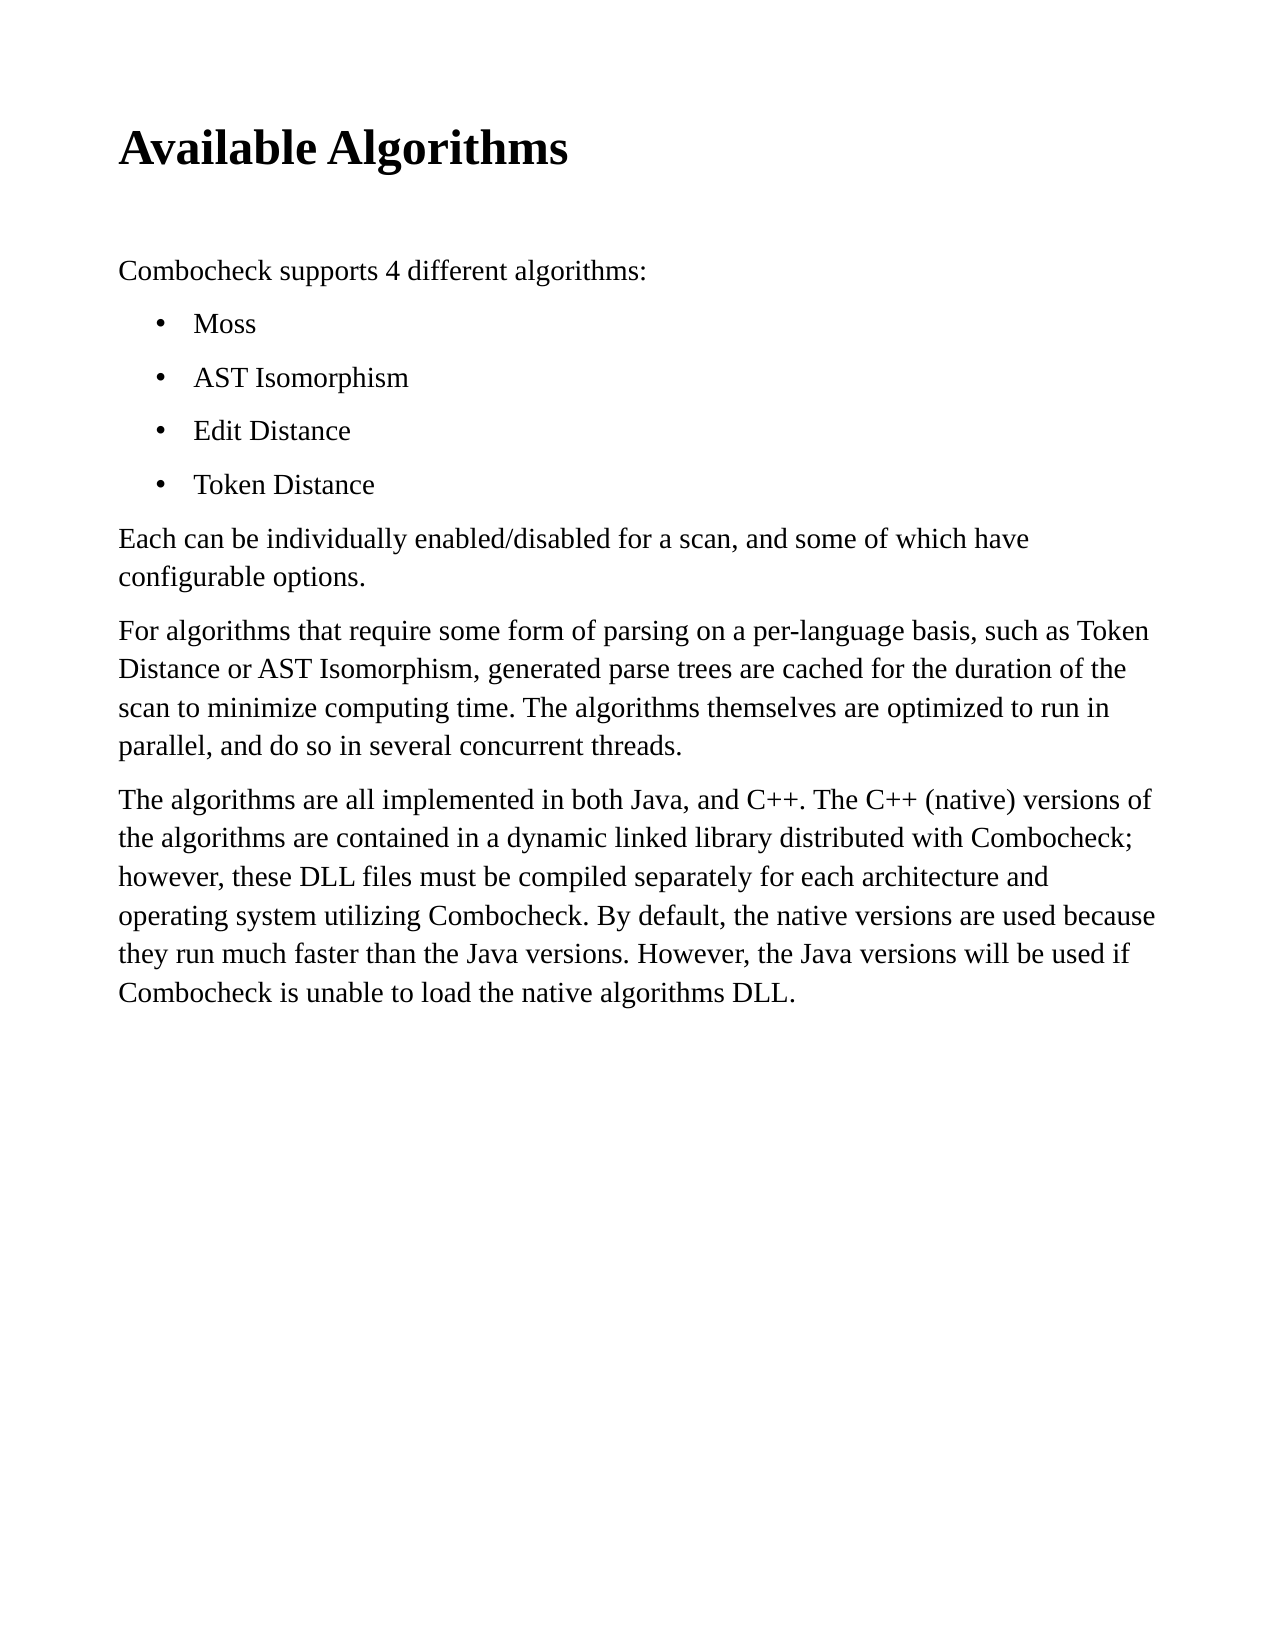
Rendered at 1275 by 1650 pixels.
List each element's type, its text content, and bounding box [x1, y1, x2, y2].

text Combocheck supports 4 different algorithms: [118, 253, 1157, 286]
list Moss [156, 306, 1157, 340]
text For algorithms that require some form of parsing on a per-language basis, such as Token Distance or AST Isomorphism, generated parse trees are cached for the duration of the scan to minimize computing time. The algorithms themselves are optimized to run in parallel, and do so in several concurrent threads. [118, 613, 1157, 762]
text Available Algorithms [118, 118, 1157, 176]
list Token Distance [156, 467, 1157, 501]
list AST Isomorphism [156, 360, 1157, 393]
text The algorithms are all implemented in both Java, and C++. The C++ (native) versions of the algorithms are contained in a dynamic linked library distributed with Combocheck; however, these DLL files must be compiled separately for each architecture and operating system utilizing Combocheck. By default, the native versions are used because they run much faster than the Java versions. However, the Java versions will be used if Combocheck is unable to load the native algorithms DLL. [118, 782, 1157, 1008]
list Edit Distance [156, 413, 1157, 447]
text Each can be individually enabled/disabled for a scan, and some of which have configurable options. [118, 521, 1157, 593]
